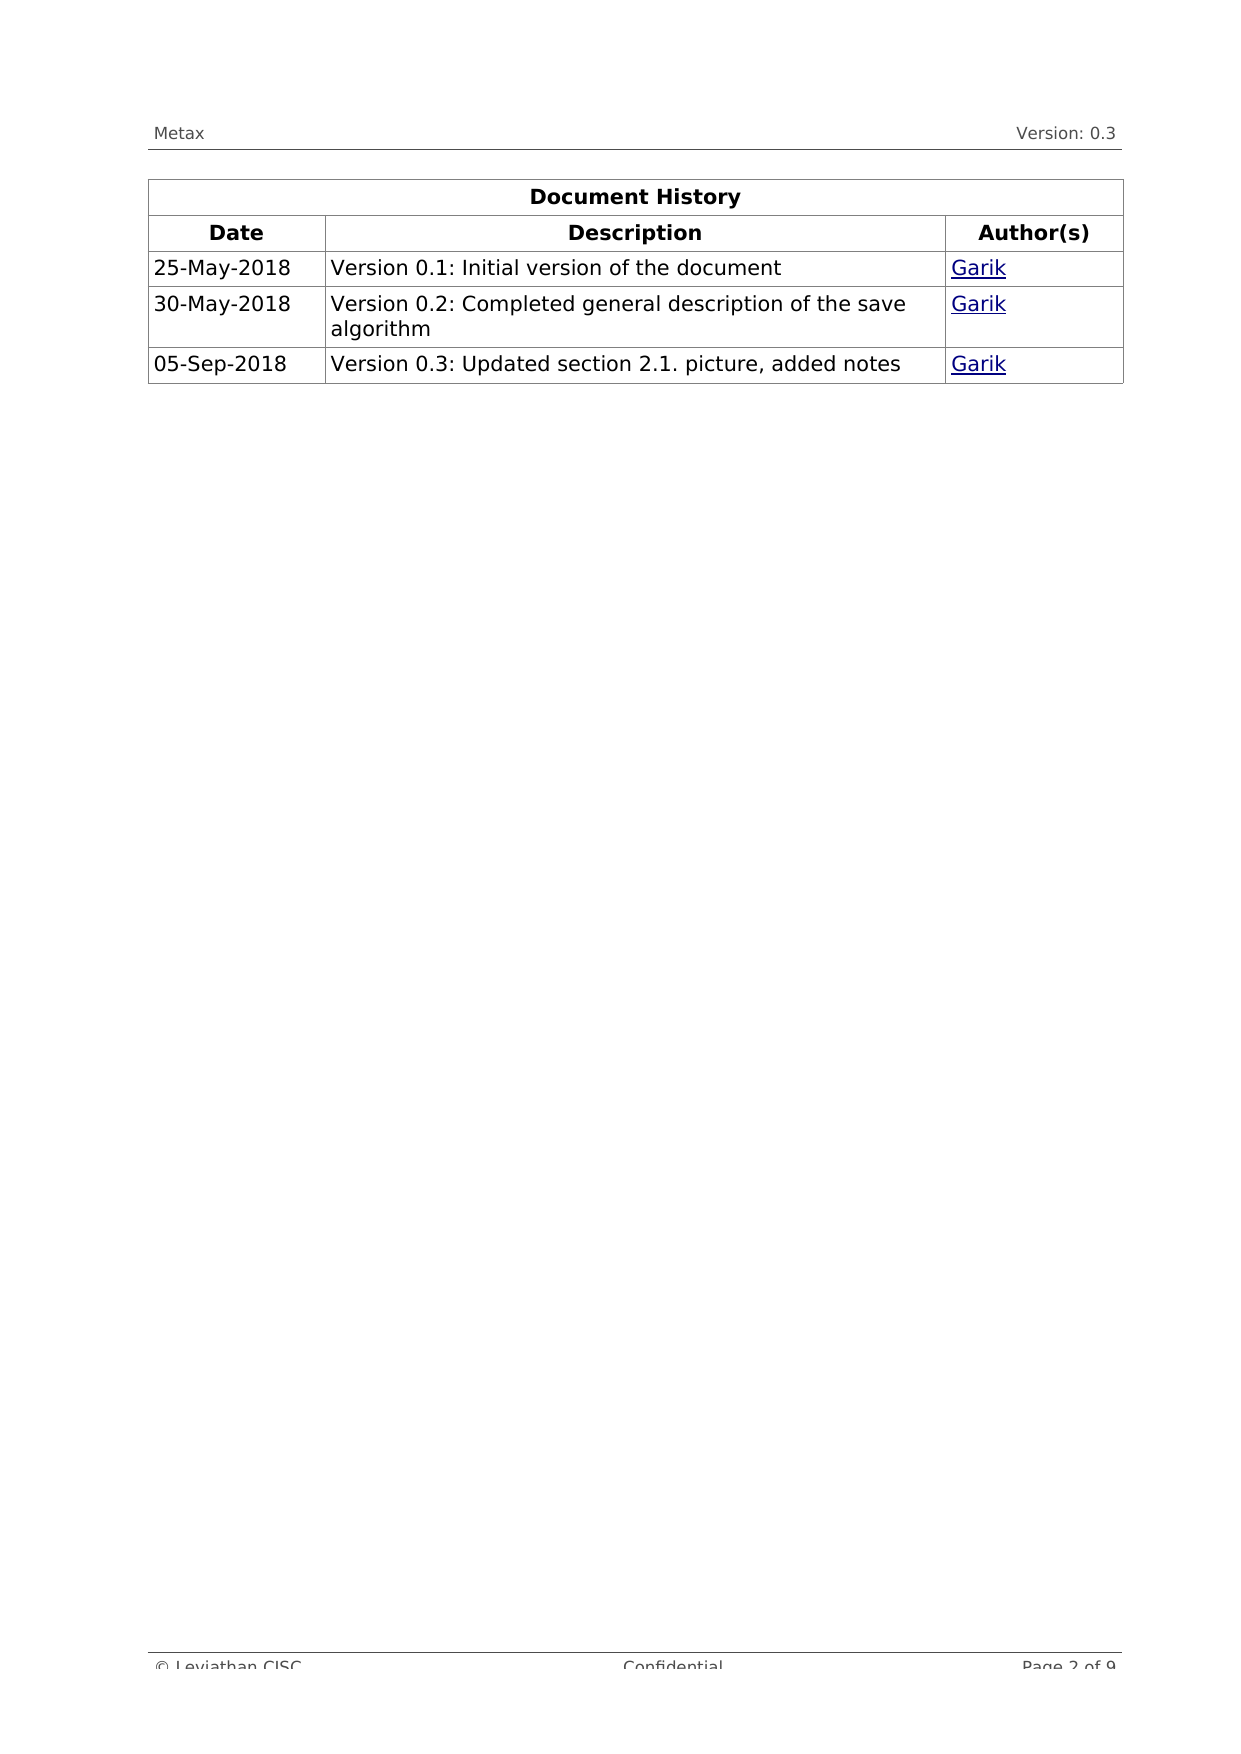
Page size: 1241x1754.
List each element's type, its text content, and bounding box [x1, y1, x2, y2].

table_header Document History [149, 180, 1123, 215]
table_cell Author(s) [946, 216, 1123, 251]
table_cell Garik [946, 252, 1123, 286]
table_cell Date [149, 216, 325, 251]
table_cell Version 0.2: Completed general description of the save algorithm [326, 287, 945, 347]
table_cell 05-Sep-2018 [149, 348, 325, 382]
table_cell 25-May-2018 [149, 252, 325, 286]
table_cell Garik [946, 348, 1123, 382]
table_cell 30-May-2018 [149, 287, 325, 347]
table_cell Version 0.3: Updated section 2.1. picture, added notes [326, 348, 945, 382]
table_cell Description [326, 216, 945, 251]
table_cell Garik [946, 287, 1123, 347]
table_cell Version 0.1: Initial version of the document [326, 252, 945, 286]
